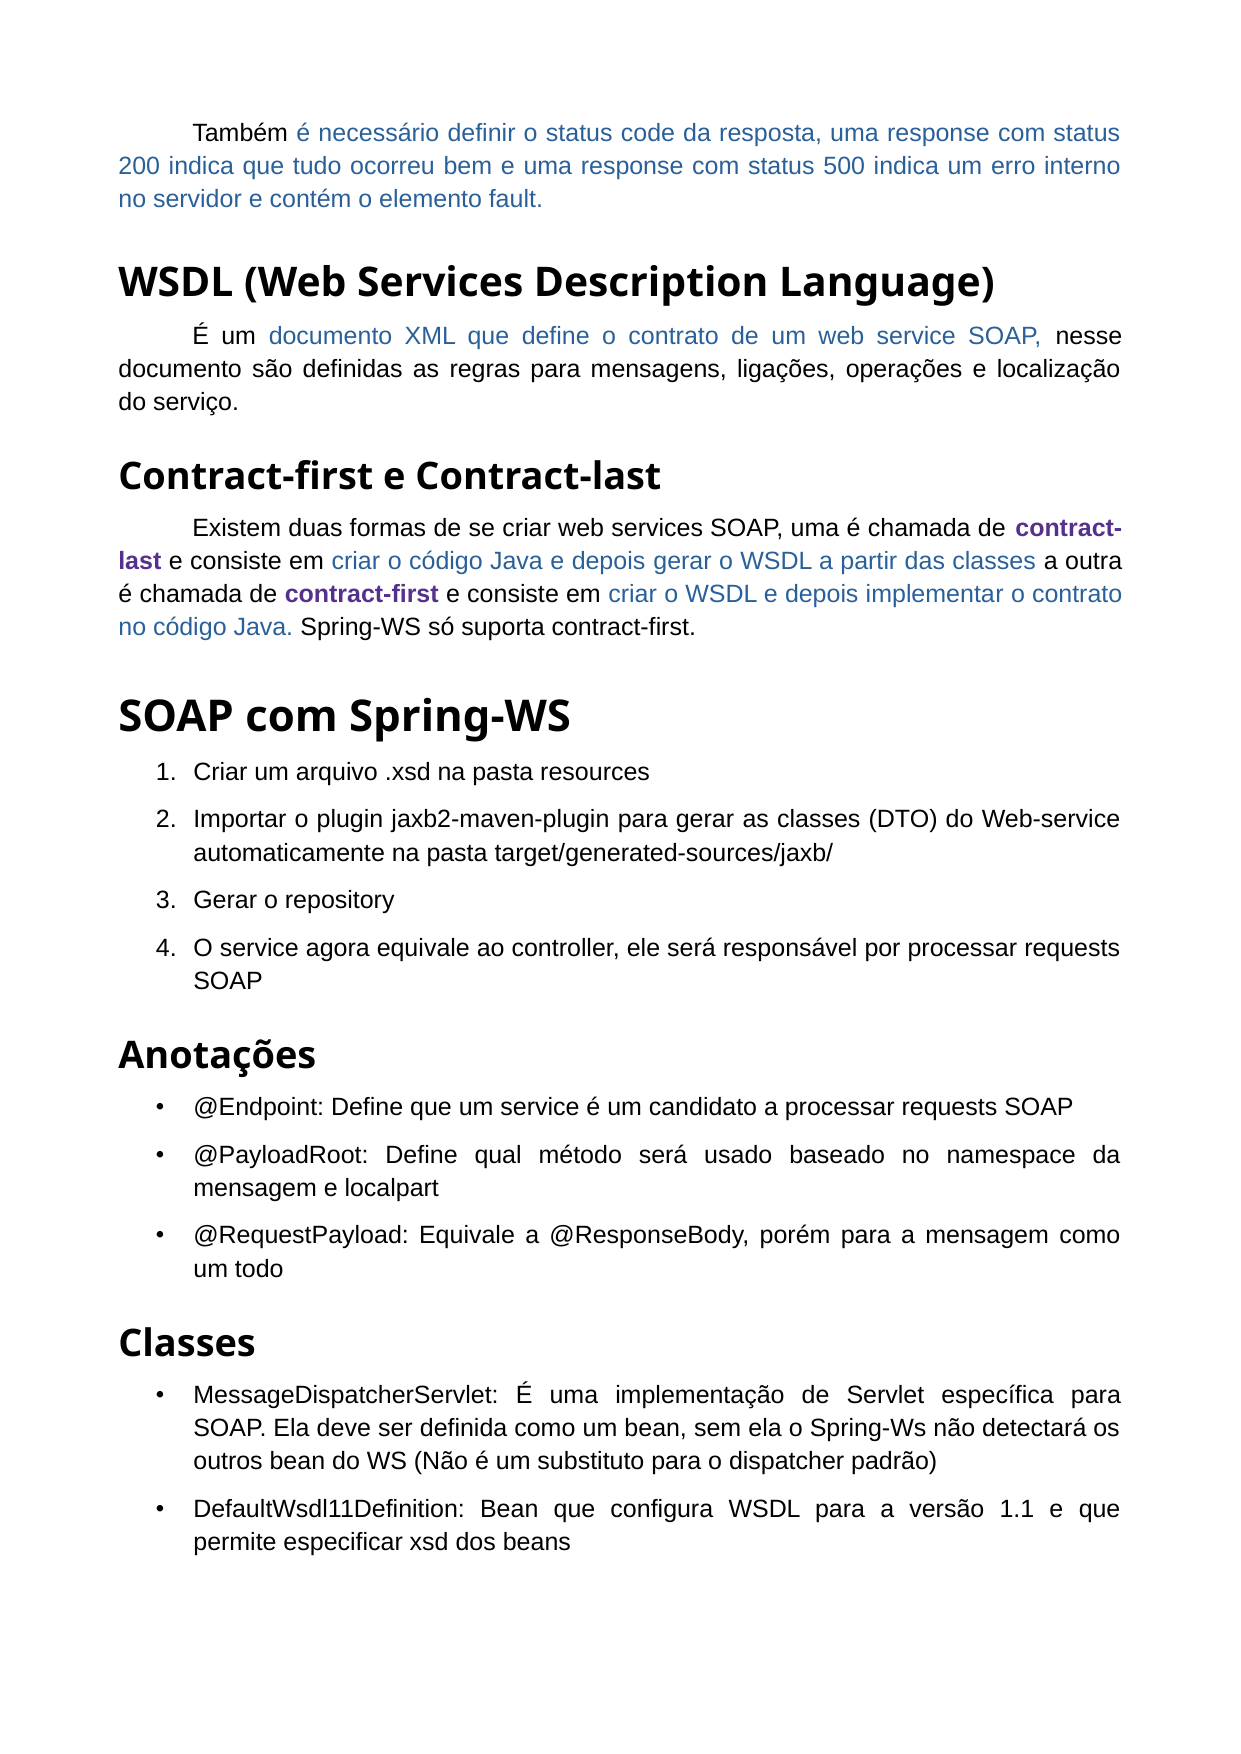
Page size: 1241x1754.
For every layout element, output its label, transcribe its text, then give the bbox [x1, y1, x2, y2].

subtitle SOAP com Spring-WS [118, 685, 1122, 744]
subtitle Classes [118, 1316, 1122, 1367]
list Gerar o repository [156, 885, 1122, 914]
text Existem duas formas de se criar web services SOAP, uma é chamada de contract-last e consiste em criar o código Java e depois gerar o WSDL a partir das classes a outra é chamada de contract-first e consiste em criar o WSDL e depois implementar o contrato no código Java. Spring-WS só suporta contract-first. [118, 513, 1122, 641]
list @PayloadRoot: Define qual método será usado baseado no namespace da mensagem e localpart [156, 1140, 1122, 1202]
list MessageDispatcherServlet: É uma implementação de Servlet específica para SOAP. Ela deve ser definida como um bean, sem ela o Spring-Ws não detectará os outros bean do WS (Não é um substituto para o dispatcher padrão) [156, 1380, 1122, 1475]
list Importar o plugin jaxb2-maven-plugin para gerar as classes (DTO) do Web-service automaticamente na pasta target/generated-sources/jaxb/ [156, 804, 1122, 866]
text É um documento XML que define o contrato de um web service SOAP, nesse documento são definidas as regras para mensagens, ligações, operações e localização do serviço. [118, 321, 1122, 416]
list Criar um arquivo .xsd na pasta resources [156, 757, 1122, 786]
subtitle Contract-first e Contract-last [118, 449, 1122, 501]
list @Endpoint: Define que um service é um candidato a processar requests SOAP [156, 1092, 1122, 1121]
text Também é necessário definir o status code da resposta, uma response com status 200 indica que tudo ocorreu bem e uma response com status 500 indica um erro interno no servidor e contém o elemento fault. [118, 118, 1122, 213]
list O service agora equivale ao controller, ele será responsável por processar requests SOAP [156, 933, 1122, 994]
subtitle Anotações [118, 1028, 1122, 1079]
list @RequestPayload: Equivale a @ResponseBody, porém para a mensagem como um todo [156, 1221, 1122, 1282]
subtitle WSDL (Web Services Description Language) [118, 253, 1122, 308]
list DefaultWsdl11Definition: Bean que configura WSDL para a versão 1.1 e que permite especificar xsd dos beans [156, 1494, 1122, 1556]
